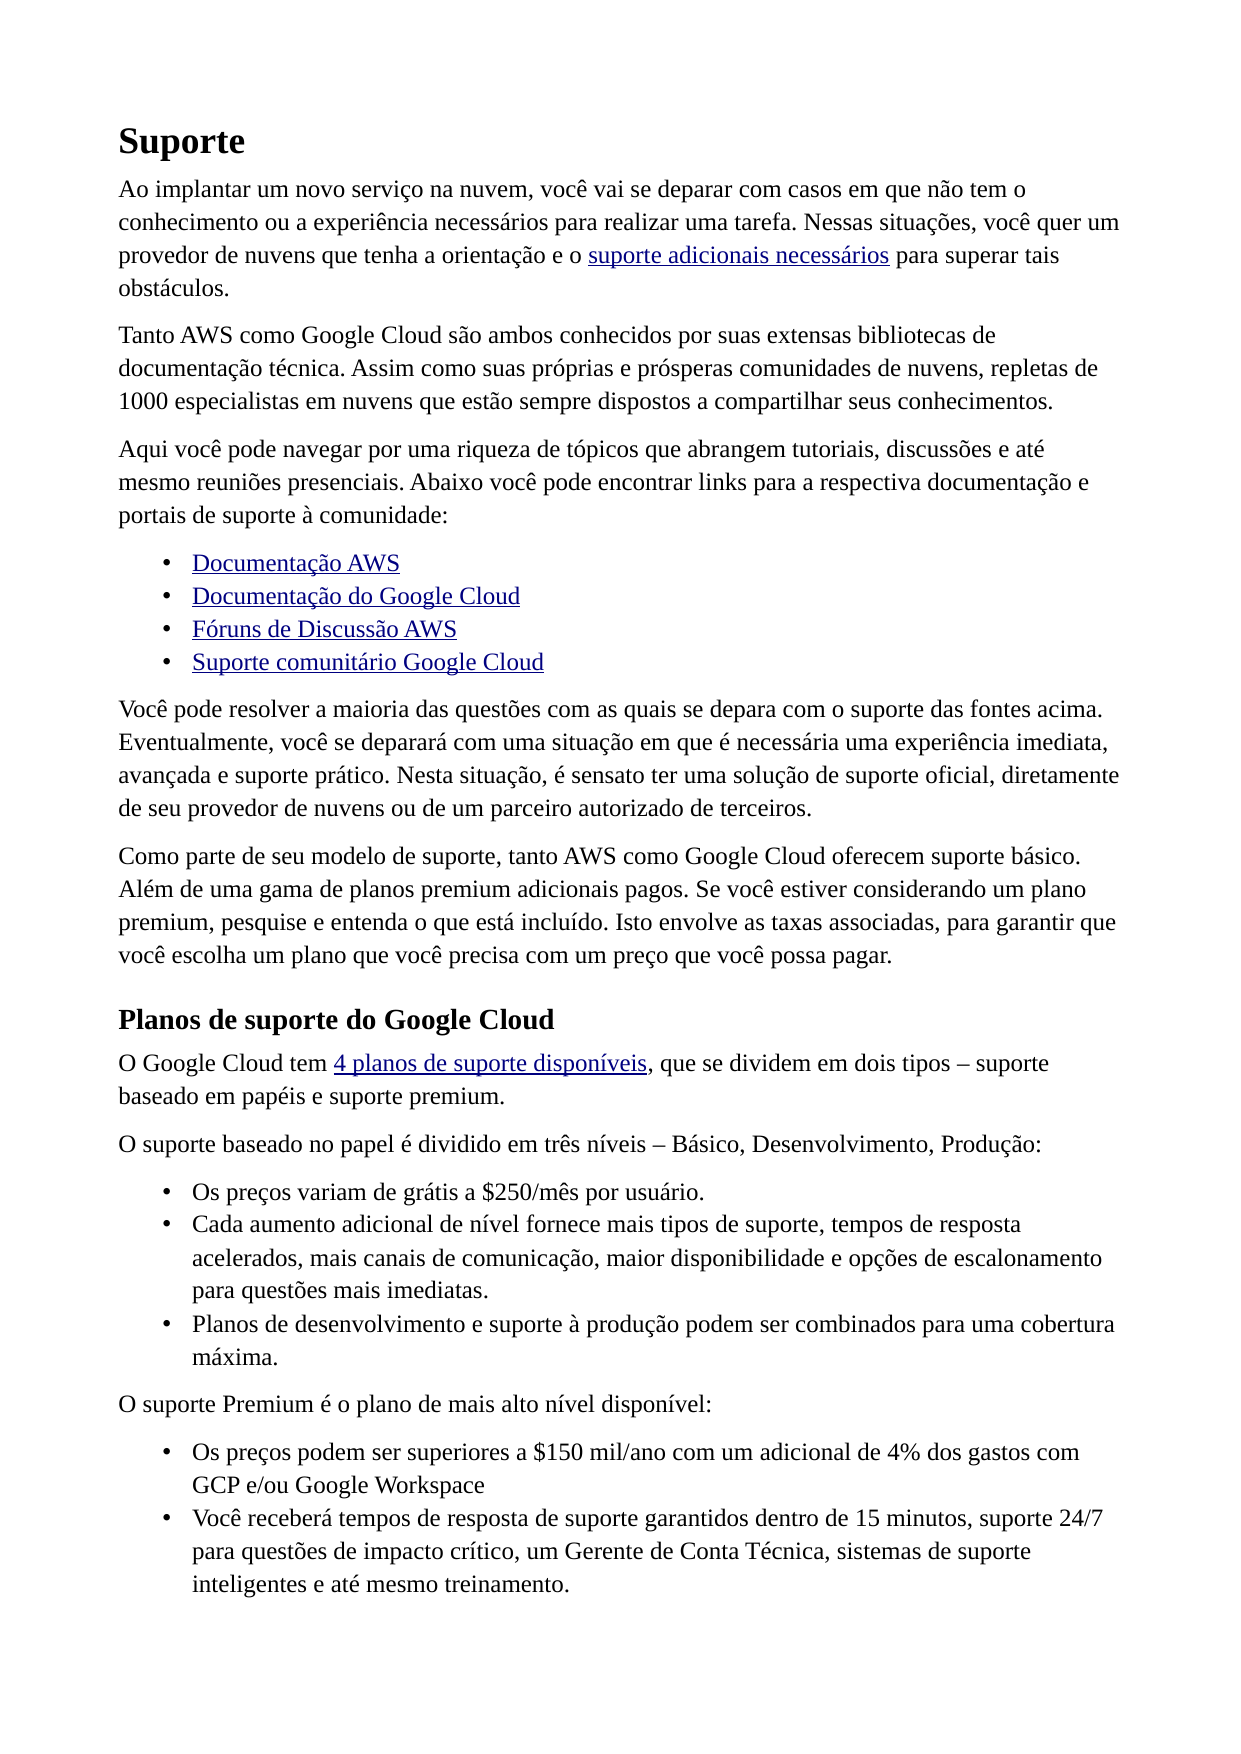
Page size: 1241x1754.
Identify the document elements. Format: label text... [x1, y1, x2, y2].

list Os preços podem ser superiores a $150 mil/ano com um adicional de 4% dos gastos com GCP e/ou Google Workspace [162, 1437, 1122, 1499]
list Documentação AWS [162, 548, 1122, 576]
subtitle Suporte [118, 118, 1122, 161]
text O suporte baseado no papel é dividido em três níveis – Básico, Desenvolvimento, Produção: [118, 1129, 1122, 1158]
text Ao implantar um novo serviço na nuvem, você vai se deparar com casos em que não tem o conhecimento ou a experiência necessários para realizar uma tarefa. Nessas situações, você quer um provedor de nuvens que tenha a orientação e o suporte adicionais necessários para superar tais obstáculos. [118, 174, 1122, 302]
list Cada aumento adicional de nível fornece mais tipos de suporte, tempos de resposta acelerados, mais canais de comunicação, maior disponibilidade e opções de escalonamento para questões mais imediatas. [162, 1209, 1122, 1304]
list Você receberá tempos de resposta de suporte garantidos dentro de 15 minutos, suporte 24/7 para questões de impacto crítico, um Gerente de Conta Técnica, sistemas de suporte inteligentes e até mesmo treinamento. [162, 1503, 1122, 1598]
list Suporte comunitário Google Cloud [162, 647, 1122, 676]
text Como parte de seu modelo de suporte, tanto AWS como Google Cloud oferecem suporte básico. Além de uma gama de planos premium adicionais pagos. Se você estiver considerando um plano premium, pesquise e entenda o que está incluído. Isto envolve as taxas associadas, para garantir que você escolha um plano que você precisa com um preço que você possa pagar. [118, 841, 1122, 969]
list Documentação do Google Cloud [162, 581, 1122, 609]
text Aqui você pode navegar por uma riqueza de tópicos que abrangem tutoriais, discussões e até mesmo reuniões presenciais. Abaixo você pode encontrar links para a respectiva documentação e portais de suporte à comunidade: [118, 434, 1122, 529]
list Os preços variam de grátis a $250/mês por usuário. [162, 1177, 1122, 1205]
text O suporte Premium é o plano de mais alto nível disponível: [118, 1389, 1122, 1418]
list Fóruns de Discussão AWS [162, 614, 1122, 642]
list Planos de desenvolvimento e suporte à produção podem ser combinados para uma cobertura máxima. [162, 1309, 1122, 1370]
subtitle Planos de suporte do Google Cloud [118, 1002, 1122, 1036]
text Tanto AWS como Google Cloud são ambos conhecidos por suas extensas bibliotecas de documentação técnica. Assim como suas próprias e prósperas comunidades de nuvens, repletas de 1000 especialistas em nuvens que estão sempre dispostos a compartilhar seus conhecimentos. [118, 320, 1122, 415]
text Você pode resolver a maioria das questões com as quais se depara com o suporte das fontes acima. Eventualmente, você se deparará com uma situação em que é necessária uma experiência imediata, avançada e suporte prático. Nesta situação, é sensato ter uma solução de suporte oficial, diretamente de seu provedor de nuvens ou de um parceiro autorizado de terceiros. [118, 694, 1122, 822]
text O Google Cloud tem 4 planos de suporte disponíveis, que se dividem em dois tipos – suporte baseado em papéis e suporte premium. [118, 1048, 1122, 1110]
